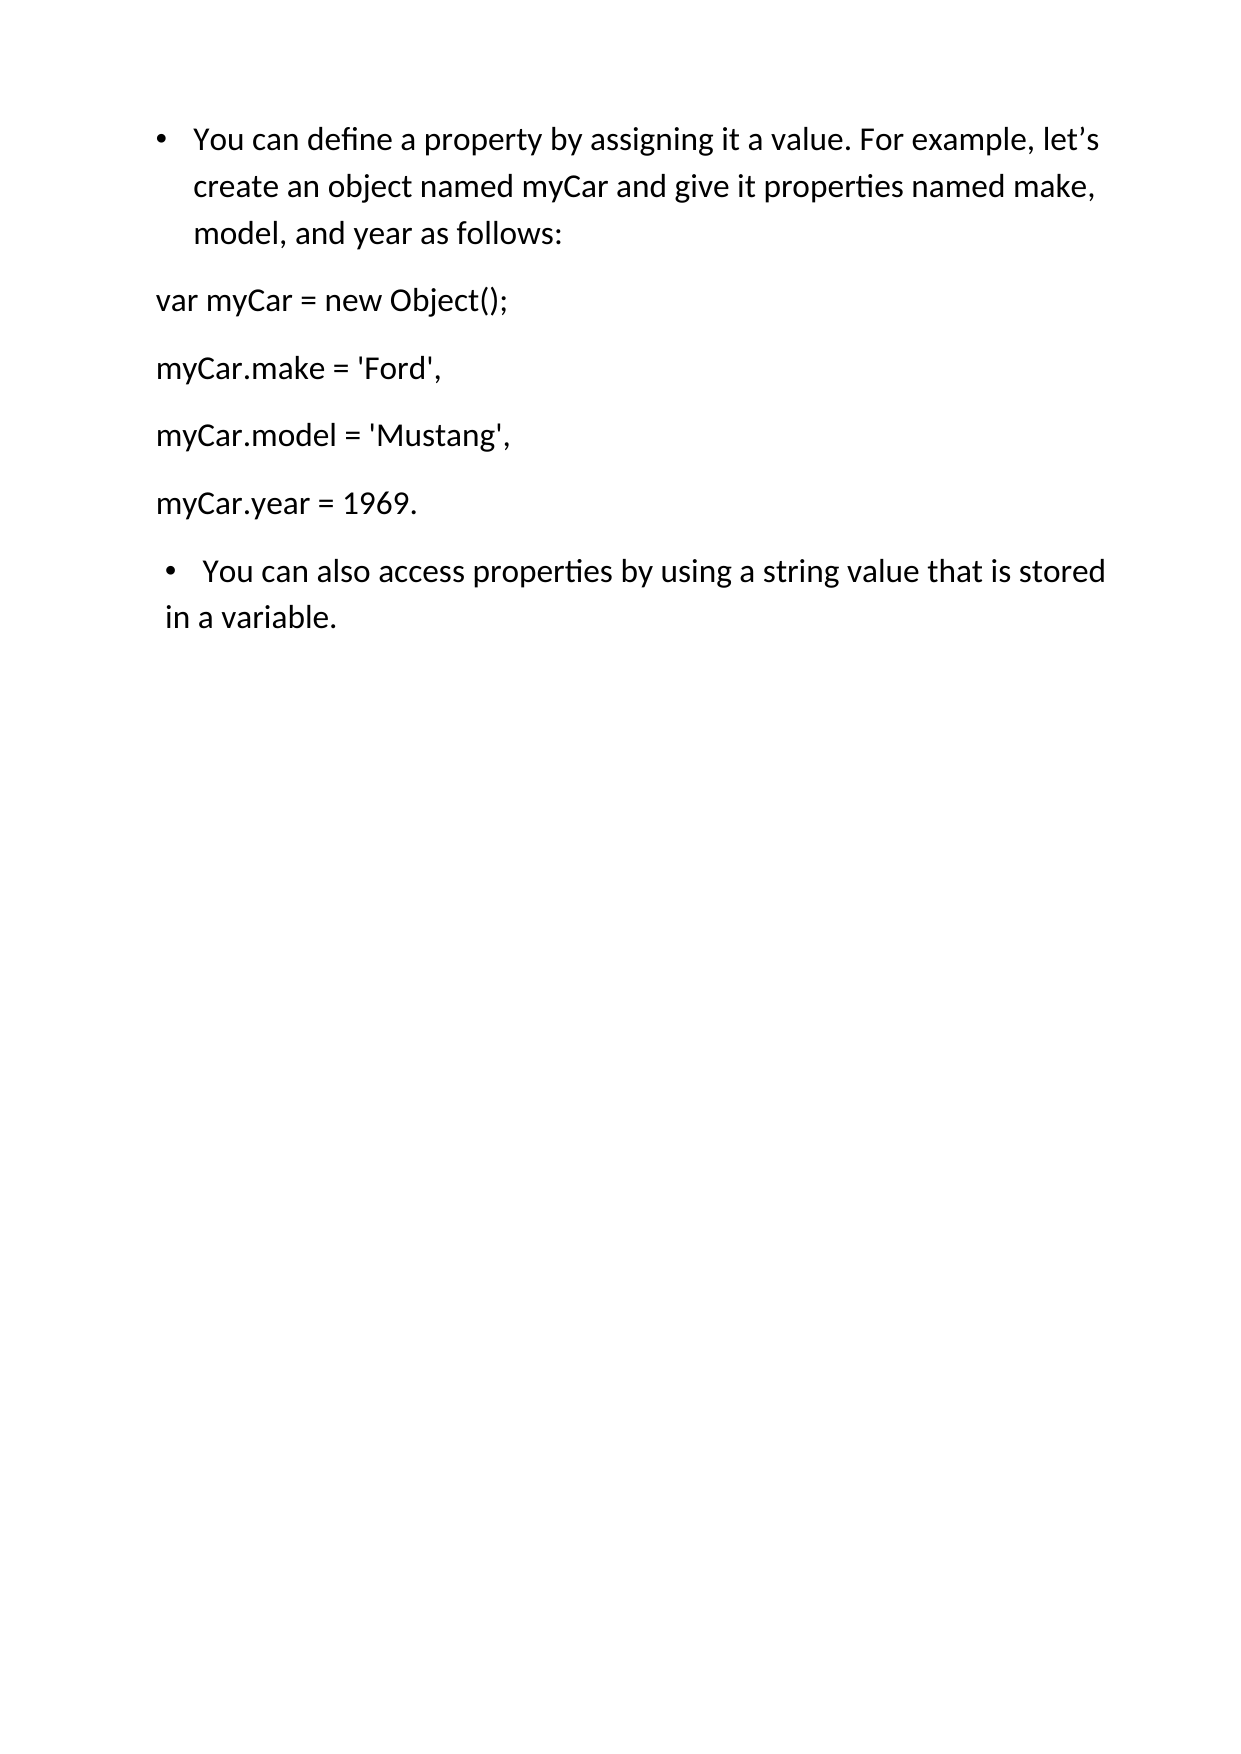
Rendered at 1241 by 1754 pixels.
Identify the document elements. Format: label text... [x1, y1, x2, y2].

text var myCar = new Object(); [156, 279, 1122, 320]
list You can define a property by assigning it a value. For example, let’s create an object named myCar and give it properties named make, model, and year as follows: [156, 118, 1122, 252]
text myCar.model = 'Mustang', [156, 414, 1122, 455]
text myCar.year = 1969. [156, 482, 1122, 523]
list You can also access properties by using a string value that is stored in a variable. [127, 550, 1122, 637]
text myCar.make = 'Ford', [156, 347, 1122, 388]
